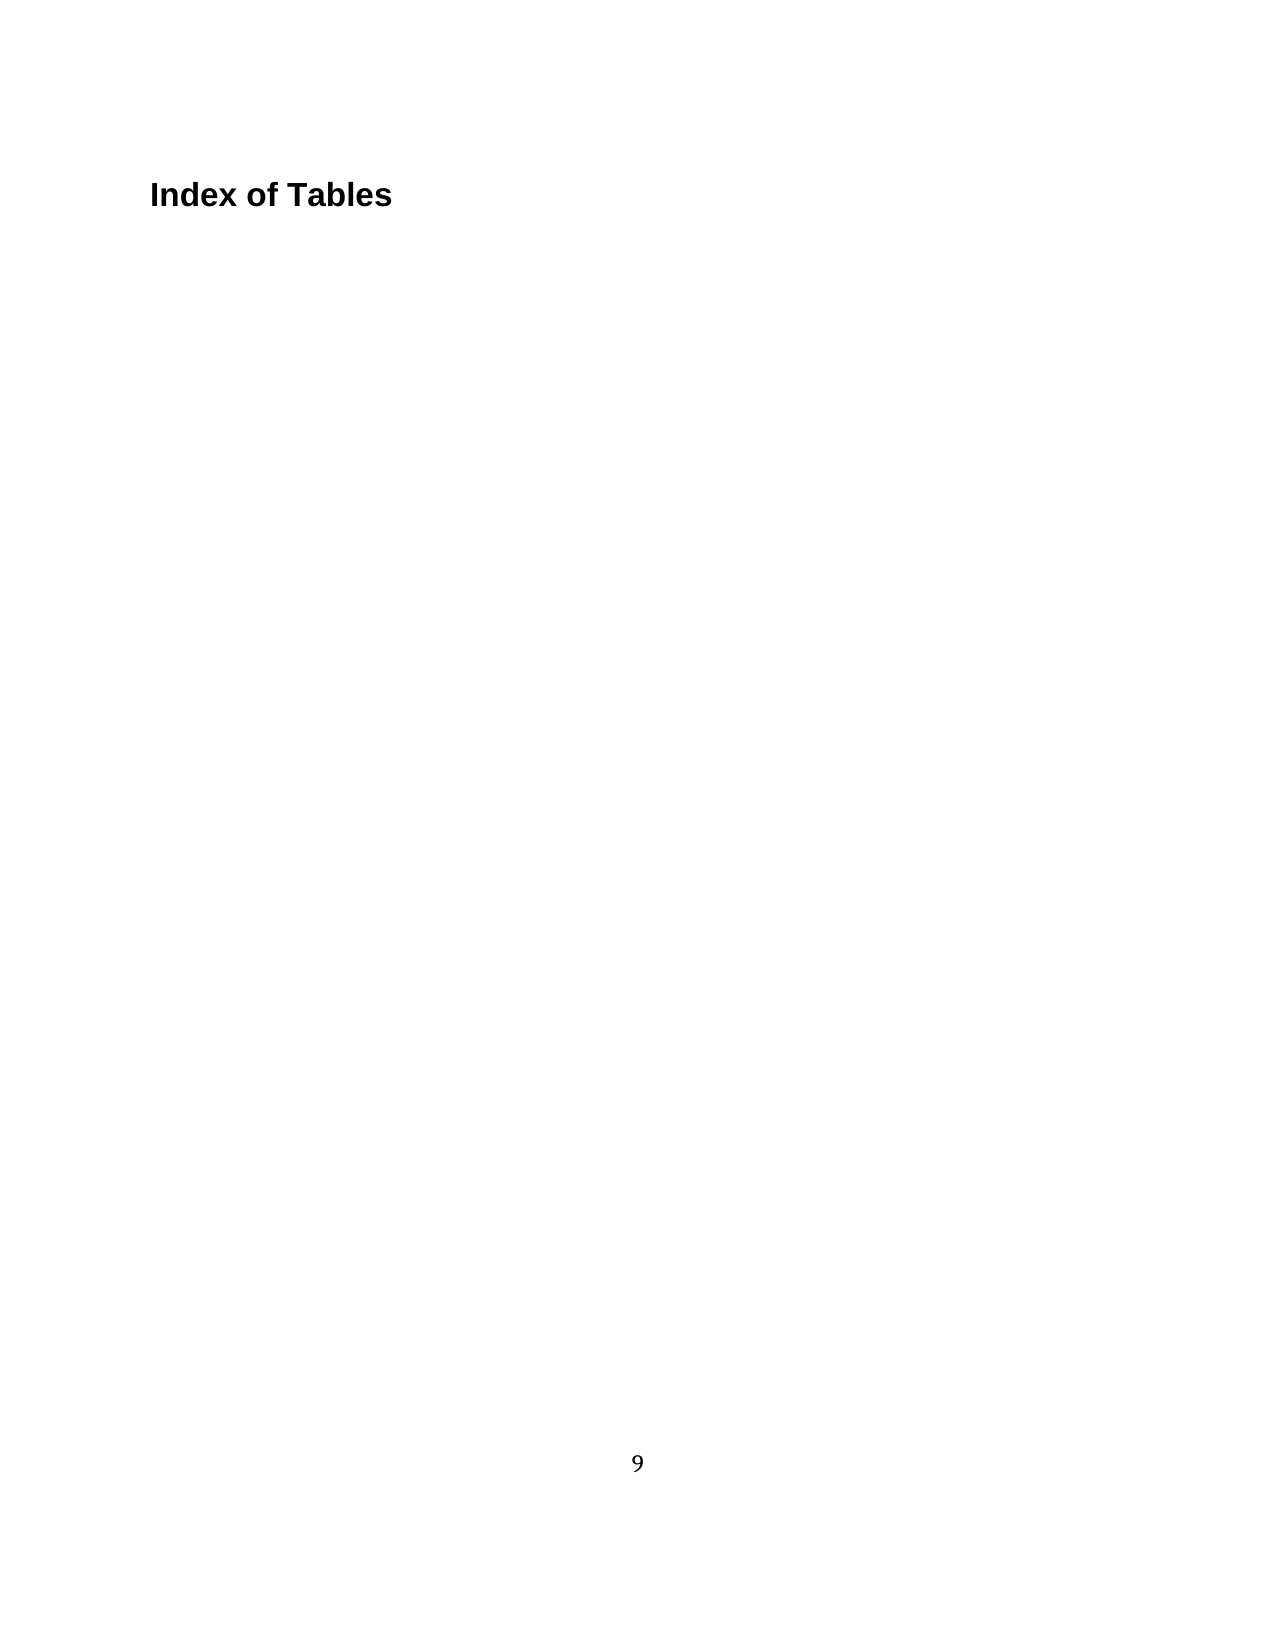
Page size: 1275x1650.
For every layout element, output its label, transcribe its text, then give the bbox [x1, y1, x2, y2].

subtitle Index of Tables [150, 175, 1125, 213]
